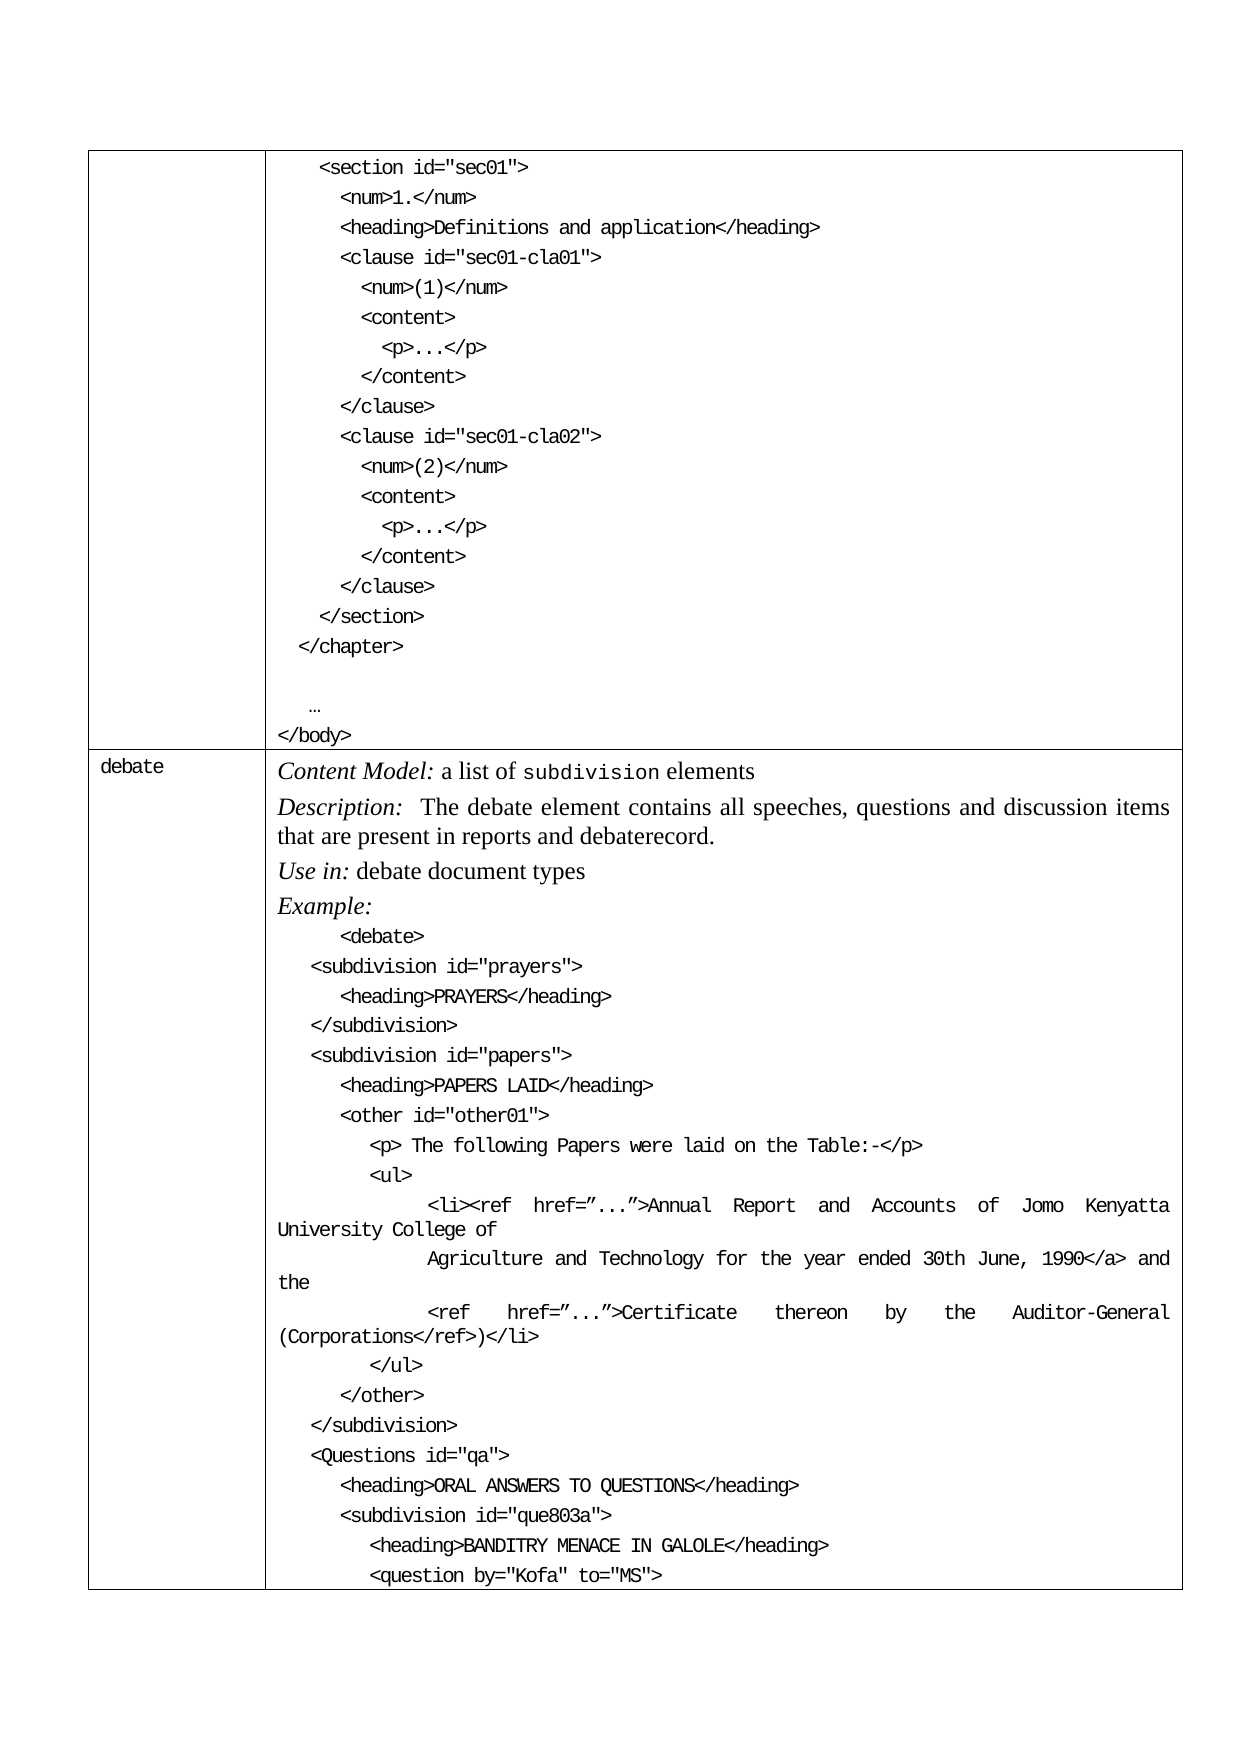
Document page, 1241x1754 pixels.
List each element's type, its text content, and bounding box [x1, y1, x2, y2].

table_cell debate [89, 750, 265, 1588]
table_cell Content Model: a list of subdivision elements Description: The debate element contains all speeches, questions and discussion items that are present in reports and debaterecord. Use in: debate document types Example: <debate> <subdivision id="prayers"> <heading>PRAYERS</heading> </subdivision> <subdivision id="papers"> <heading>PAPERS LAID</heading> <other id="other01"> <p> The following Papers were laid on the Table:-</p> <ul> <li><ref href=”...”>Annual Report and Accounts of Jomo Kenyatta University College of Agriculture and Technology for the year ended 30th June, 1990</a> and the <ref href=”...”>Certificate thereon by the Auditor-General (Corporations</ref>)</li> </ul> </other> </subdivision> <Questions id="qa"> <heading>ORAL ANSWERS TO QUESTIONS</heading> <subdivision id="que803a"> <heading>BANDITRY MENACE IN GALOLE</heading> <question by="Kofa" to="MS"> [266, 750, 1182, 1588]
table_cell <section id="sec01"> <num>1.</num> <heading>Definitions and application</heading> <clause id="sec01-cla01"> <num>(1)</num> <content> <p>...</p> </content> </clause> <clause id="sec01-cla02"> <num>(2)</num> <content> <p>...</p> </content> </clause> </section> </chapter> … </body> [266, 151, 1182, 749]
table_cell [89, 151, 265, 749]
